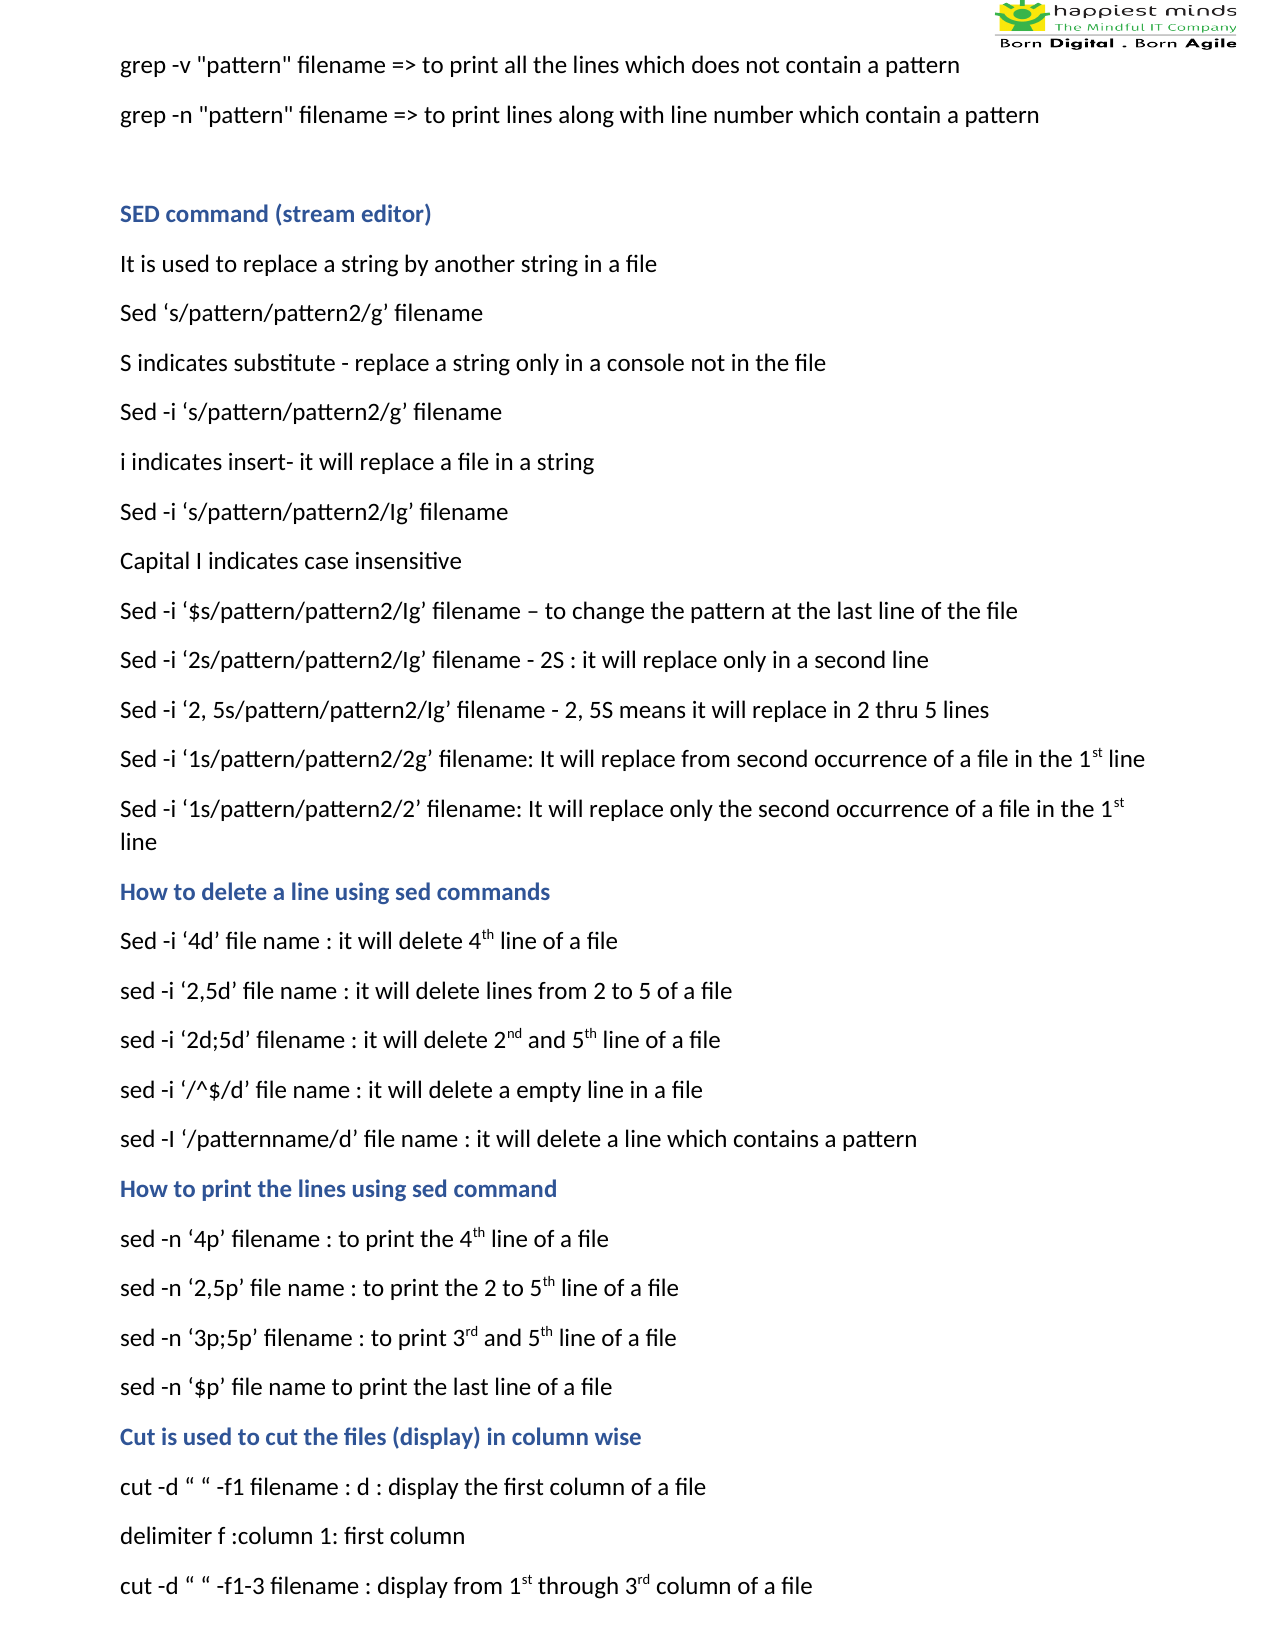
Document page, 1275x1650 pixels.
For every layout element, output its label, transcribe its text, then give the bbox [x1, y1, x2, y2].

text Sed -i ‘2, 5s/pattern/pattern2/Ig’ filename - 2, 5S means it will replace in 2 thru 5 lines [120, 694, 1155, 724]
text Sed -i ‘1s/pattern/pattern2/2g’ filename: It will replace from second occurrence of a file in the 1st line [120, 744, 1155, 774]
text grep -n "pattern" filename => to print lines along with line number which contain a pattern [120, 99, 1155, 129]
text sed -n ‘$p’ file name to print the last line of a file [120, 1372, 1155, 1402]
text Sed ‘s/pattern/pattern2/g’ filename [120, 297, 1155, 328]
text Sed -i ‘$s/pattern/pattern2/Ig’ filename – to change the pattern at the last line of the file [120, 595, 1155, 625]
text cut -d “ “ -f1 filename : d : display the first column of a file [120, 1471, 1155, 1501]
text delimiter f :column 1: first column [120, 1520, 1155, 1551]
text cut -d “ “ -f1-3 filename : display from 1st through 3rd column of a file [120, 1570, 1155, 1600]
text Sed -i ‘2s/pattern/pattern2/Ig’ filename - 2S : it will replace only in a second line [120, 644, 1155, 675]
text Cut is used to cut the files (display) in column wise [120, 1421, 1155, 1452]
text SED command (stream editor) [120, 198, 1155, 229]
text Sed -i ‘s/pattern/pattern2/Ig’ filename [120, 496, 1155, 526]
text How to print the lines using sed command [120, 1173, 1155, 1204]
text sed -I ‘/patternname/d’ file name : it will delete a line which contains a pattern [120, 1124, 1155, 1154]
text Sed -i ‘4d’ file name : it will delete 4th line of a file [120, 925, 1155, 956]
text Capital I indicates case insensitive [120, 545, 1155, 576]
text Sed -i ‘1s/pattern/pattern2/2’ filename: It will replace only the second occurrence of a file in the 1st line [120, 793, 1155, 857]
text It is used to replace a string by another string in a file [120, 248, 1155, 278]
text S indicates substitute - replace a string only in a console not in the file [120, 347, 1155, 377]
text sed -i ‘2,5d’ file name : it will delete lines from 2 to 5 of a file [120, 975, 1155, 1005]
text sed -i ‘2d;5d’ filename : it will delete 2nd and 5th line of a file [120, 1024, 1155, 1055]
text How to delete a line using sed commands [120, 876, 1155, 906]
text sed -i ‘/^$/d’ file name : it will delete a empty line in a file [120, 1074, 1155, 1104]
text Sed -i ‘s/pattern/pattern2/g’ filename [120, 397, 1155, 427]
text grep -v "pattern" filename => to print all the lines which does not contain a pattern [120, 49, 1155, 80]
text sed -n ‘3p;5p’ filename : to print 3rd and 5th line of a file [120, 1322, 1155, 1352]
text i indicates insert- it will replace a file in a string [120, 446, 1155, 477]
text sed -n ‘2,5p’ file name : to print the 2 to 5th line of a file [120, 1272, 1155, 1303]
picture [994, 0, 1237, 50]
text sed -n ‘4p’ filename : to print the 4th line of a file [120, 1223, 1155, 1253]
